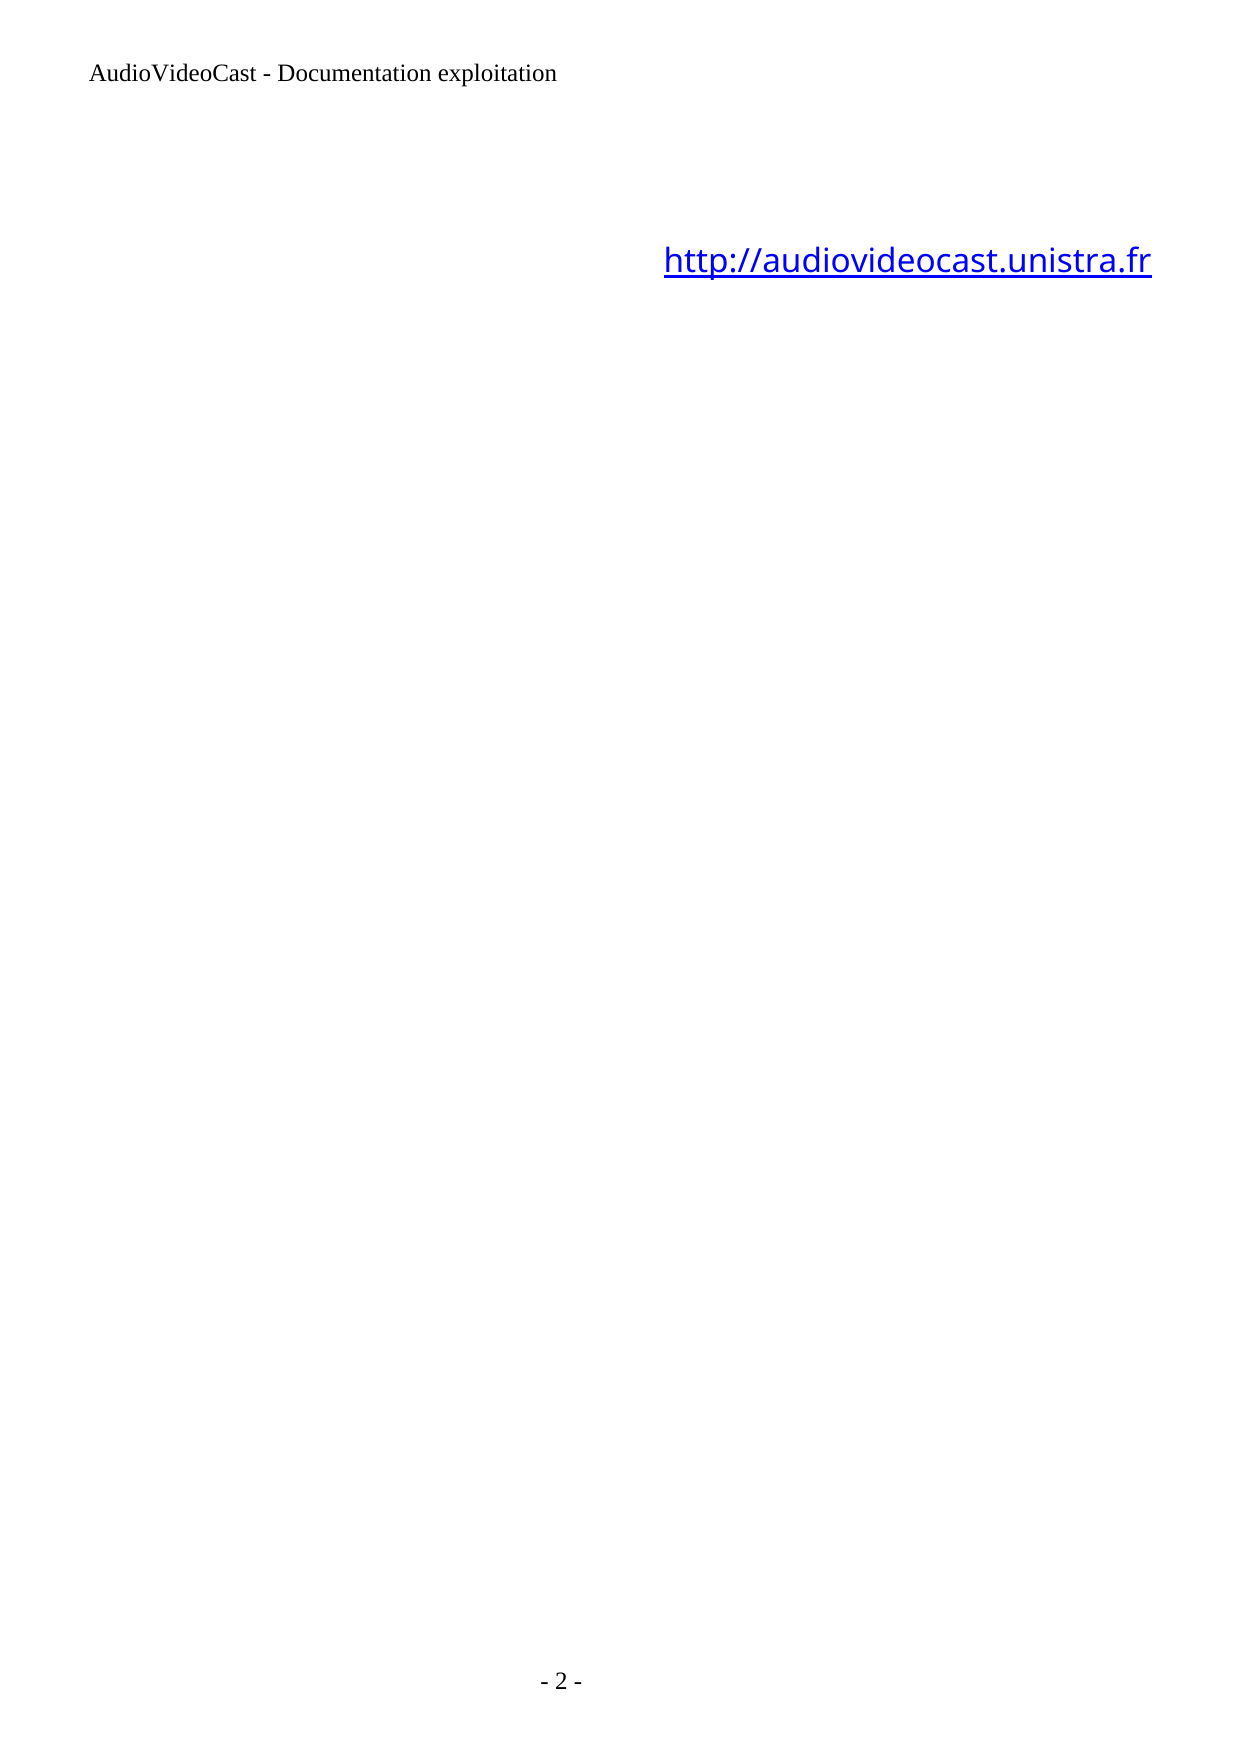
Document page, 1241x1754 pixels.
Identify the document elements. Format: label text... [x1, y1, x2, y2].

text http://audiovideocast.unistra.fr [88, 237, 1152, 282]
